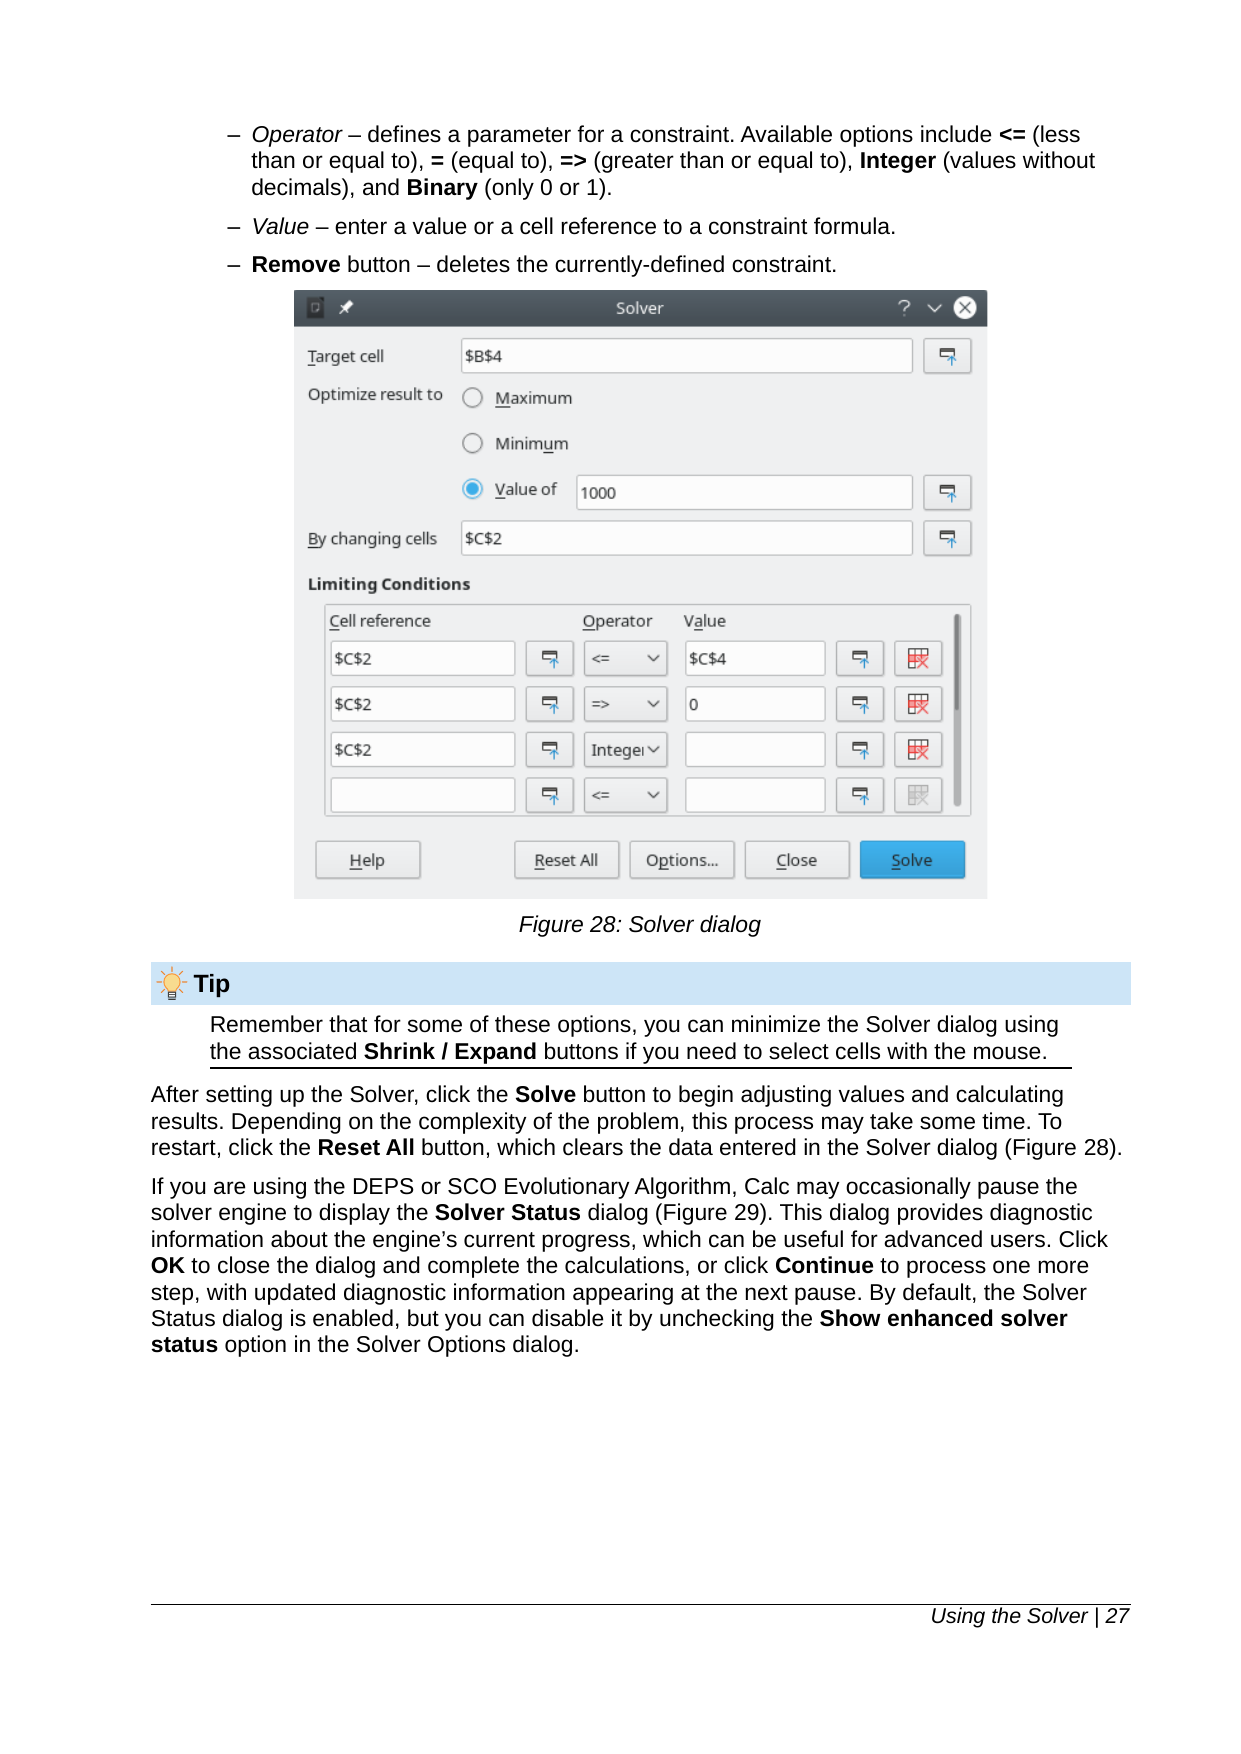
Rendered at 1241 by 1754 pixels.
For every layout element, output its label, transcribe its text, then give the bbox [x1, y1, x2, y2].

list Value – enter a value or a cell reference to a constraint formula. [227, 213, 1131, 239]
text Remember that for some of these options, you can minimize the Solver dialog using the associated Shrink / Expand buttons if you need to select cells with the mouse. [209, 1011, 1072, 1069]
picture [294, 290, 988, 899]
subtitle Tip [151, 962, 1131, 1005]
list Remove button – deletes the currently-defined constraint. [227, 251, 1131, 278]
text After setting up the Solver, click the Solve button to begin adjusting values and calculating results. Depending on the complexity of the problem, this process may take some time. To restart, click the Reset All button, which clears the data entered in the Solver dialog (Figure 28). [151, 1081, 1131, 1161]
list Operator – defines a parameter for a constraint. Available options include <= (less than or equal to), = (equal to), => (greater than or equal to), Integer (values without decimals), and Binary (only 0 or 1). [227, 121, 1131, 200]
text If you are using the DEPS or SCO Evolutionary Algorithm, Calc may occasionally pause the solver engine to display the Solver Status dialog (Figure 29). This dialog provides diagnostic information about the engine’s current progress, which can be useful for advanced users. Click OK to close the dialog and complete the calculations, or click Continue to process one more step, with updated diagnostic information appearing at the next pause. By default, the Solver Status dialog is enabled, but you can disable it by unchecking the Show enhanced solver status option in the Solver Options dialog. [151, 1173, 1131, 1357]
text Figure 28: Solver dialog [294, 911, 987, 937]
